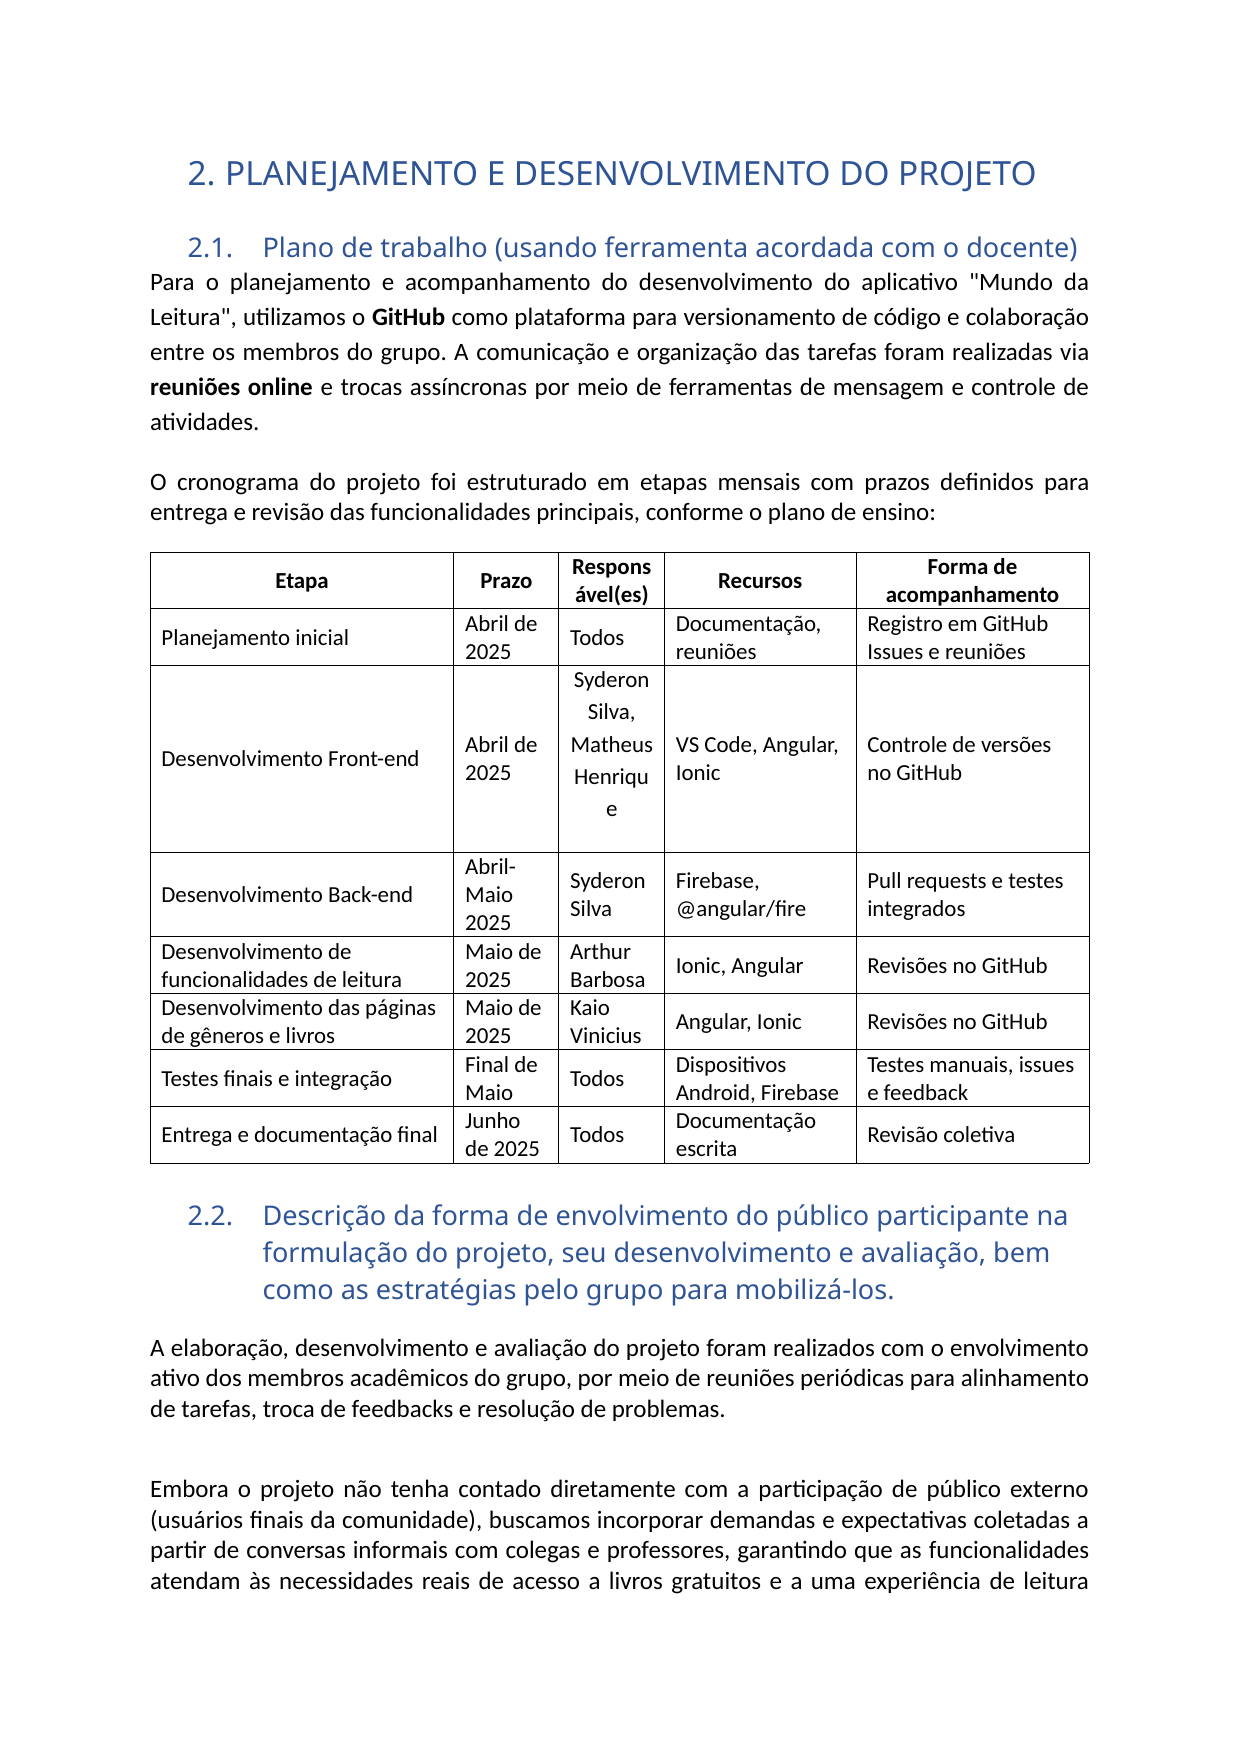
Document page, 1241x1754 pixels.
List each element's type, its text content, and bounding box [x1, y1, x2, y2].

table_cell Testes manuais, issues e feedback [857, 1050, 1089, 1106]
table_cell Desenvolvimento Back-end [151, 853, 453, 936]
table_cell Desenvolvimento das páginas de gêneros e livros [151, 994, 453, 1049]
table_cell Registro em GitHub Issues e reuniões [857, 609, 1089, 665]
table_cell Testes finais e integração [151, 1050, 453, 1106]
table_cell Abril de 2025 [454, 666, 558, 852]
table_header Recursos [665, 553, 856, 608]
table_header Prazo [454, 553, 558, 608]
table_cell Entrega e documentação final [151, 1107, 453, 1162]
table_cell Controle de versões no GitHub [857, 666, 1089, 852]
text Embora o projeto não tenha contado diretamente com a participação de público externo (usuários finais da comunidade), buscamos incorporar demandas e expectativas coletadas a partir de conversas informais com colegas e professores, garantindo que as funcionalidades atendam às necessidades reais de acesso a livros gratuitos e a uma experiência de leitura [150, 1473, 1090, 1596]
table_cell Syderon Silva, Matheus Henrique [559, 666, 664, 852]
table_cell Dispositivos Android, Firebase [665, 1050, 856, 1106]
list Descrição da forma de envolvimento do público participante na formulação do projeto, seu desenvolvimento e avaliação, bem como as estratégias pelo grupo para mobilizá-los. [187, 1196, 1090, 1307]
table_cell Maio de 2025 [454, 994, 558, 1049]
table_cell Maio de 2025 [454, 937, 558, 993]
table_cell Documentação escrita [665, 1107, 856, 1162]
table_cell Desenvolvimento de funcionalidades de leitura [151, 937, 453, 993]
table_cell Todos [559, 609, 664, 665]
text Para o planejamento e acompanhamento do desenvolvimento do aplicativo "Mundo da Leitura", utilizamos o GitHub como plataforma para versionamento de código e colaboração entre os membros do grupo. A comunicação e organização das tarefas foram realizadas via reuniões online e trocas assíncronas por meio de ferramentas de mensagem e controle de atividades. [150, 266, 1090, 436]
table_header Responsável(es) [559, 553, 664, 608]
table_cell Final de Maio [454, 1050, 558, 1106]
table_cell Abril de 2025 [454, 609, 558, 665]
table_cell Planejamento inicial [151, 609, 453, 665]
table_cell Kaio Vinicius [559, 994, 664, 1049]
table_cell Revisões no GitHub [857, 937, 1089, 993]
table_cell Revisão coletiva [857, 1107, 1089, 1162]
table_cell Pull requests e testes integrados [857, 853, 1089, 936]
text A elaboração, desenvolvimento e avaliação do projeto foram realizados com o envolvimento ativo dos membros acadêmicos do grupo, por meio de reuniões periódicas para alinhamento de tarefas, troca de feedbacks e resolução de problemas. [150, 1332, 1090, 1423]
table_cell Angular, Ionic [665, 994, 856, 1049]
text O cronograma do projeto foi estruturado em etapas mensais com prazos definidos para entrega e revisão das funcionalidades principais, conforme o plano de ensino: [150, 466, 1090, 527]
table_cell Firebase, @angular/fire [665, 853, 856, 936]
table_cell VS Code, Angular, Ionic [665, 666, 856, 852]
table_cell Documentação, reuniões [665, 609, 856, 665]
table_cell Todos [559, 1050, 664, 1106]
table_cell Todos [559, 1107, 664, 1162]
table_header Etapa [151, 553, 453, 608]
table_cell Arthur Barbosa [559, 937, 664, 993]
table_cell Revisões no GitHub [857, 994, 1089, 1049]
table_cell Desenvolvimento Front-end [151, 666, 453, 852]
table_header Forma de acompanhamento [857, 553, 1089, 608]
list Plano de trabalho (usando ferramenta acordada com o docente) [187, 229, 1090, 266]
table_cell Syderon Silva [559, 853, 664, 936]
table_cell Junho de 2025 [454, 1107, 558, 1162]
list PLANEJAMENTO E DESENVOLVIMENTO DO PROJETO [187, 150, 1090, 195]
table_cell Abril-Maio 2025 [454, 853, 558, 936]
table_cell Ionic, Angular [665, 937, 856, 993]
